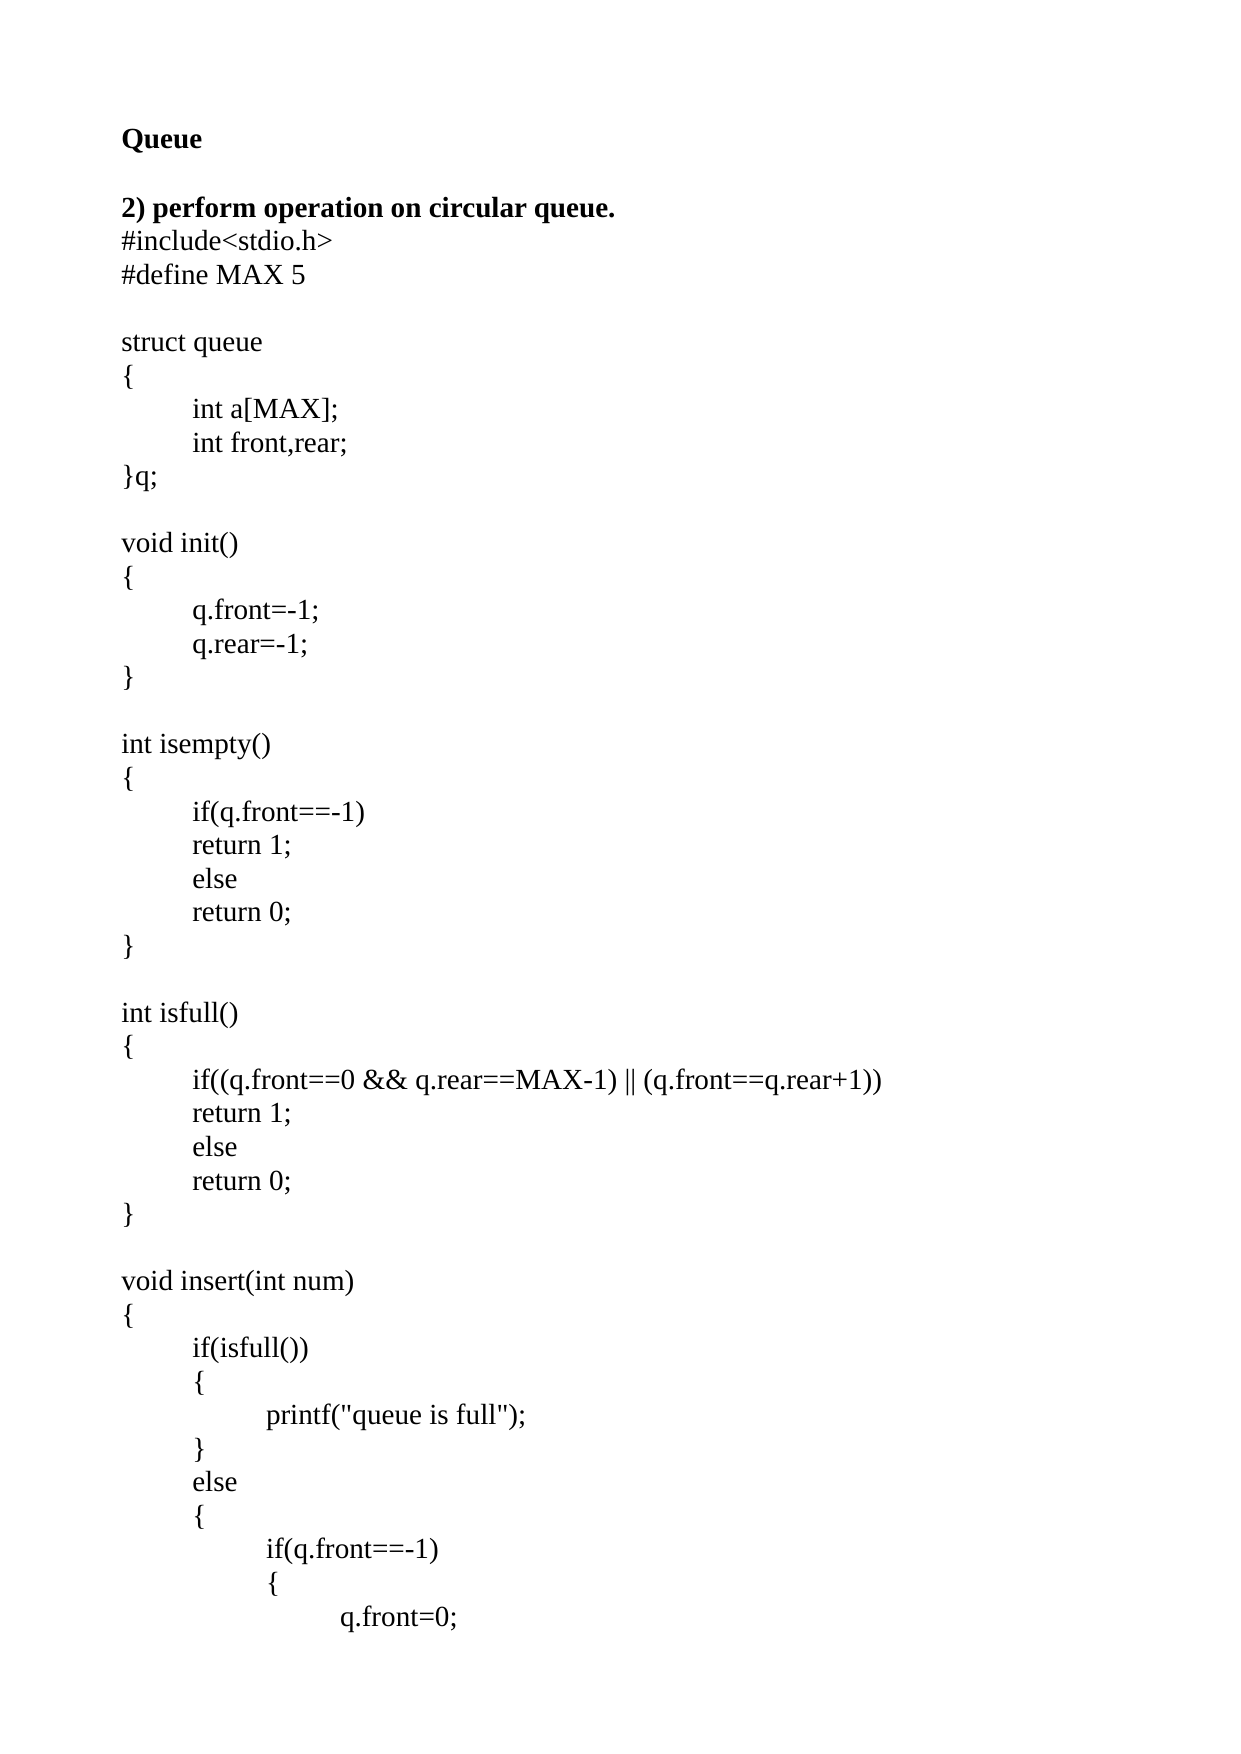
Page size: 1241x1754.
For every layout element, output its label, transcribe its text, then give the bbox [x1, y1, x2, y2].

text { [118, 760, 1122, 794]
text int a[MAX]; [118, 391, 1122, 425]
text void insert(int num) [118, 1263, 1122, 1297]
text } [118, 659, 1122, 693]
text return 0; [118, 1163, 1122, 1196]
text { [118, 358, 1122, 391]
text } [118, 1196, 1122, 1230]
text { [118, 1565, 1122, 1599]
text void init() [118, 525, 1122, 559]
text if(q.front==-1) [118, 1532, 1122, 1565]
text #define MAX 5 [118, 257, 1122, 291]
text struct queue [118, 324, 1122, 358]
text #include<stdio.h> [118, 223, 1122, 257]
text return 1; [118, 827, 1122, 861]
text return 1; [118, 1096, 1122, 1129]
text { [118, 1028, 1122, 1062]
text else [118, 1129, 1122, 1163]
text return 0; [118, 894, 1122, 928]
text { [118, 1297, 1122, 1330]
text { [118, 559, 1122, 592]
text if(q.front==-1) [118, 794, 1122, 827]
text q.rear=-1; [118, 626, 1122, 659]
text int isempty() [118, 727, 1122, 760]
text else [118, 1464, 1122, 1498]
text }q; [118, 458, 1122, 492]
text q.front=-1; [118, 592, 1122, 626]
text { [118, 1364, 1122, 1397]
text printf("queue is full"); [118, 1397, 1122, 1431]
text if(isfull()) [118, 1330, 1122, 1364]
text if((q.front==0 && q.rear==MAX-1) || (q.front==q.rear+1)) [118, 1062, 1122, 1096]
text int front,rear; [118, 425, 1122, 458]
text } [118, 928, 1122, 961]
text q.front=0; [118, 1599, 1122, 1635]
text else [118, 861, 1122, 894]
text int isfull() [118, 995, 1122, 1028]
text { [118, 1498, 1122, 1532]
text } [118, 1431, 1122, 1464]
text 2) perform operation on circular queue. [118, 187, 1122, 223]
